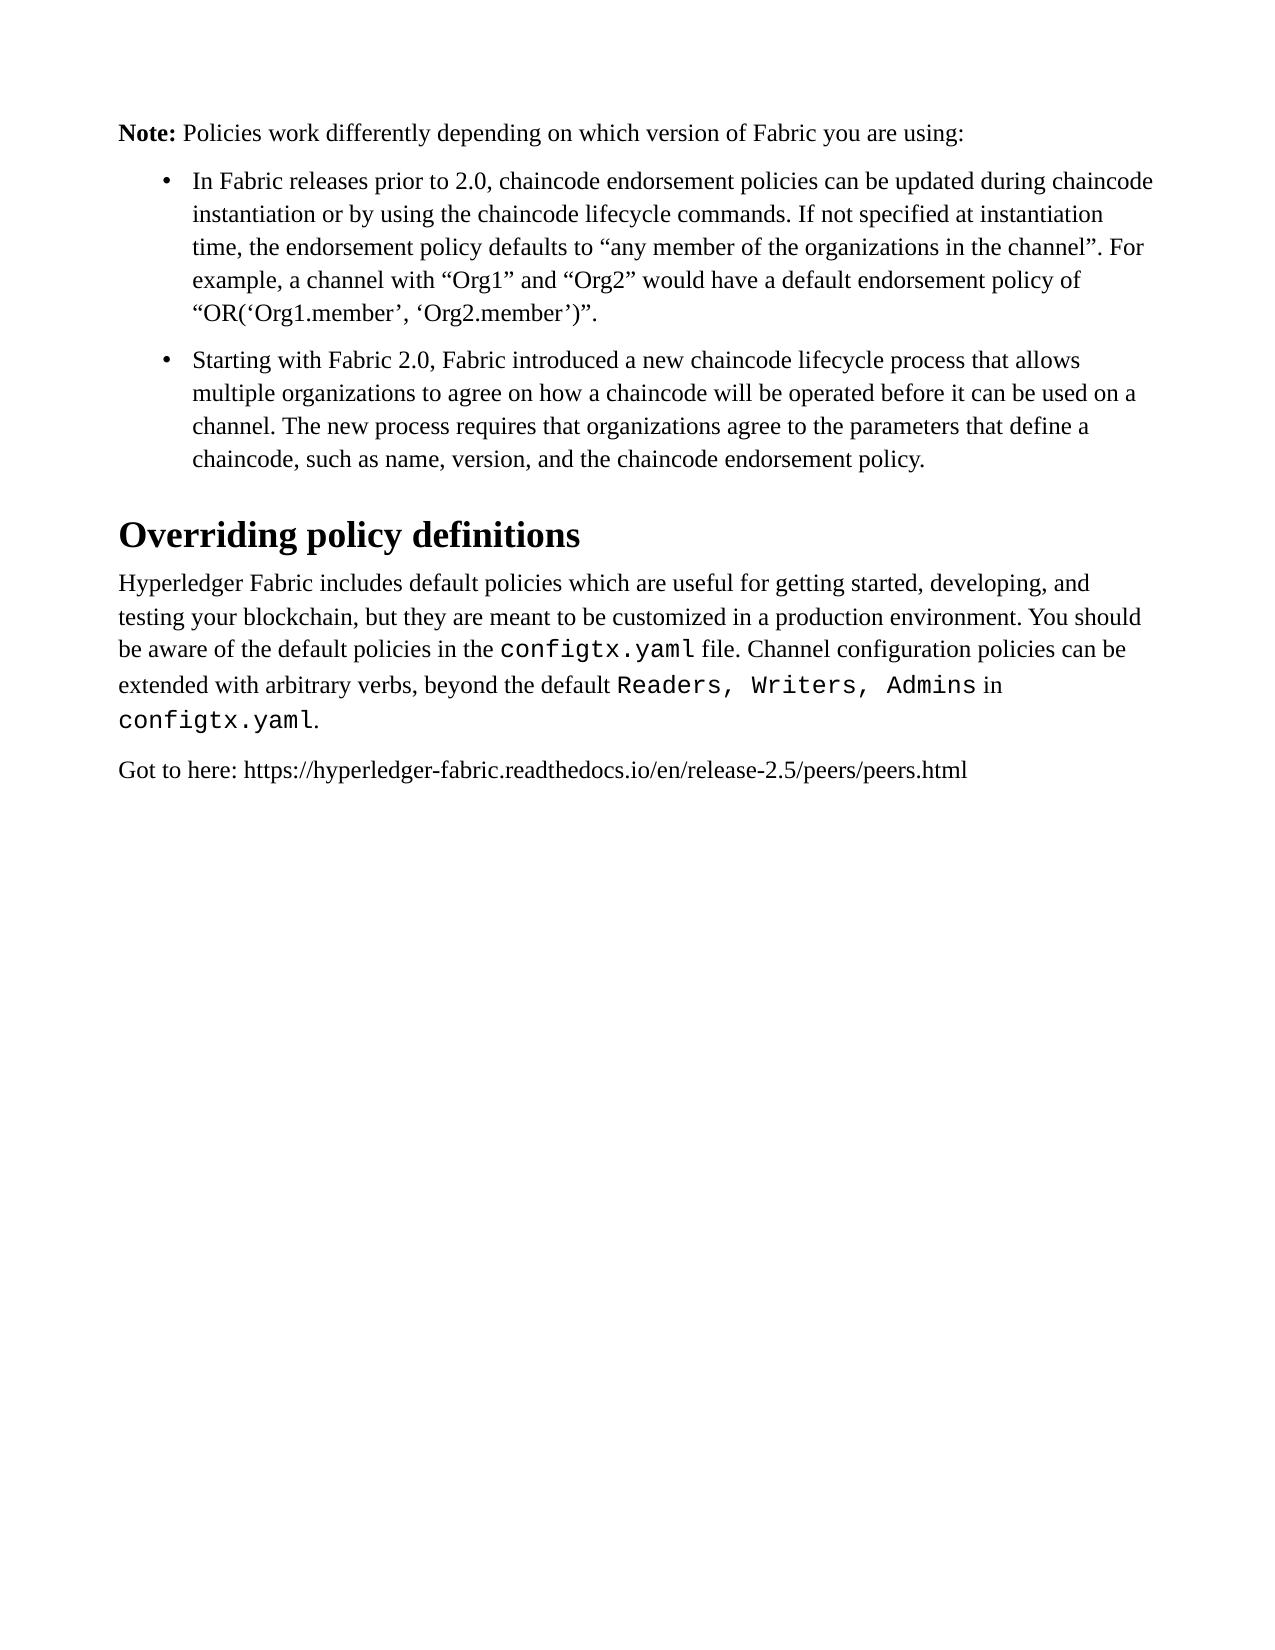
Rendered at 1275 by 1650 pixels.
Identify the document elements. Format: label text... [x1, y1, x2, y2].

text Hyperledger Fabric includes default policies which are useful for getting started, developing, and testing your blockchain, but they are meant to be customized in a production environment. You should be aware of the default policies in the configtx.yaml file. Channel configuration policies can be extended with arbitrary verbs, beyond the default Readers, Writers, Admins in configtx.yaml. [118, 568, 1157, 736]
text Got to here: https://hyperledger-fabric.readthedocs.io/en/release-2.5/peers/peers.html [118, 755, 1157, 783]
subtitle Overriding policy definitions [118, 513, 1157, 556]
text Note: Policies work differently depending on which version of Fabric you are using: [118, 118, 1157, 147]
list Starting with Fabric 2.0, Fabric introduced a new chaincode lifecycle process that allows multiple organizations to agree on how a chaincode will be operated before it can be used on a channel. The new process requires that organizations agree to the parameters that define a chaincode, such as name, version, and the chaincode endorsement policy. [162, 345, 1157, 473]
list In Fabric releases prior to 2.0, chaincode endorsement policies can be updated during chaincode instantiation or by using the chaincode lifecycle commands. If not specified at instantiation time, the endorsement policy defaults to “any member of the organizations in the channel”. For example, a channel with “Org1” and “Org2” would have a default endorsement policy of “OR(‘Org1.member’, ‘Org2.member’)”. [162, 166, 1157, 327]
